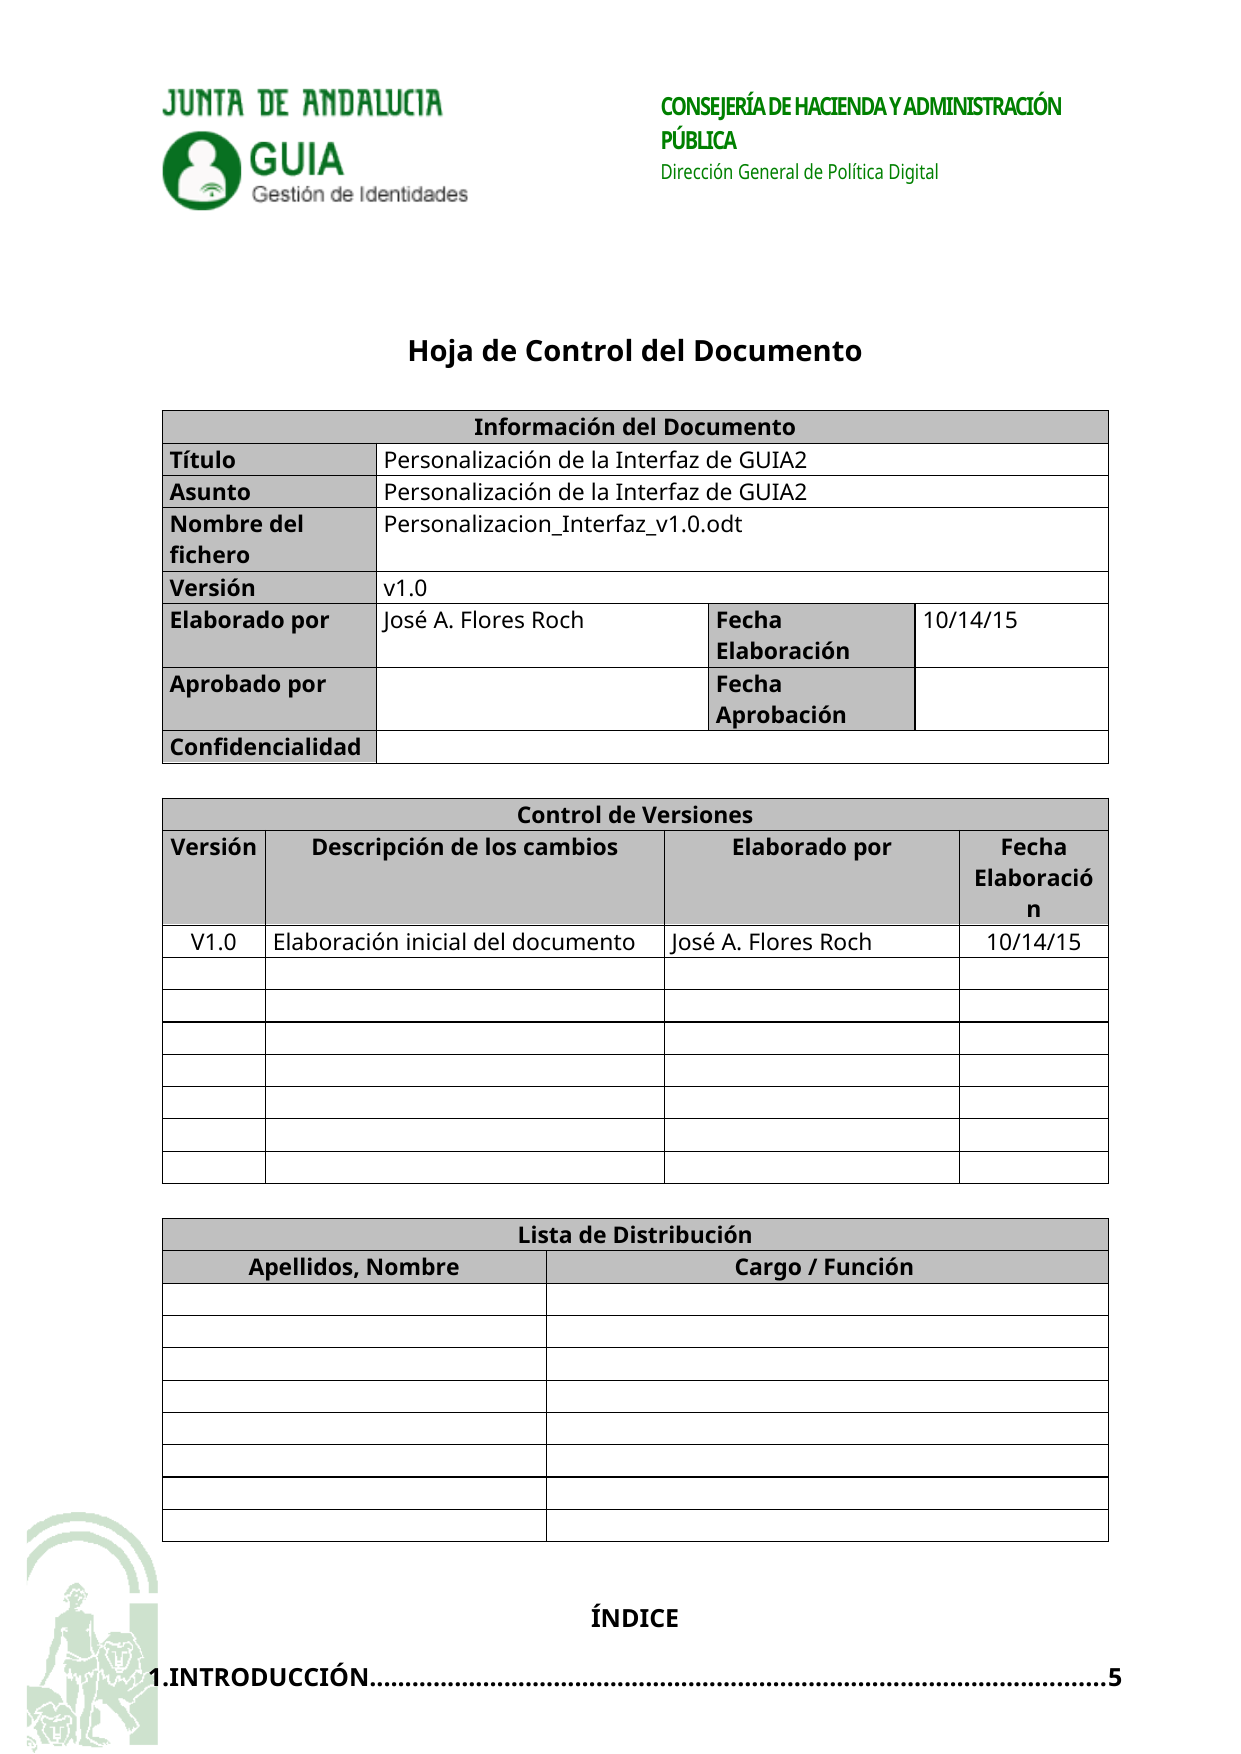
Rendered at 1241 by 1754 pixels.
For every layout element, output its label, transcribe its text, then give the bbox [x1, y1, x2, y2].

table_cell [163, 1381, 546, 1412]
table_cell [547, 1510, 1108, 1541]
table_cell [547, 1381, 1108, 1412]
table_cell Elaborado por [665, 831, 959, 924]
table_cell Fecha Elaboración [709, 604, 914, 667]
table_cell [960, 958, 1108, 989]
table_cell [163, 1348, 546, 1379]
picture [147, 82, 498, 225]
table_cell [916, 668, 1108, 730]
table_cell 14/10/15 [916, 604, 1108, 667]
table_cell [665, 1087, 959, 1118]
table_header Lista de Distribución [163, 1219, 1108, 1250]
table_cell [665, 1119, 959, 1151]
table_cell V1.0 [163, 926, 265, 957]
table_cell [547, 1413, 1108, 1444]
subtitle ÍNDICE [161, 1601, 1122, 1635]
table_cell Apellidos, Nombre [163, 1251, 546, 1283]
table_cell [163, 1413, 546, 1444]
table_cell [665, 1023, 959, 1054]
table_cell [547, 1316, 1108, 1347]
table_cell [547, 1348, 1108, 1379]
table_cell José A. Flores Roch [665, 926, 959, 957]
table_cell [266, 990, 664, 1021]
table_cell Personalizacion_Interfaz_v1.0.odt [377, 508, 1108, 571]
table_cell Cargo / Función [547, 1251, 1108, 1283]
table_cell [163, 1023, 265, 1054]
table_cell [377, 668, 708, 730]
table_cell Elaborado por [163, 604, 376, 667]
table_cell [665, 990, 959, 1021]
table_cell José A. Flores Roch [377, 604, 708, 667]
table_cell [163, 1445, 546, 1476]
table_cell [163, 1152, 265, 1183]
picture [26, 1511, 159, 1753]
table_header Información del Documento [163, 411, 1108, 443]
table_cell Versión [163, 831, 265, 924]
table_cell Descripción de los cambios [266, 831, 664, 924]
table_cell [547, 1284, 1108, 1315]
table_cell [960, 1119, 1108, 1151]
table_cell [960, 1023, 1108, 1054]
table_cell [163, 1119, 265, 1151]
table_cell [266, 1023, 664, 1054]
table_cell Elaboración inicial del documento [266, 926, 664, 957]
table_cell [163, 1510, 546, 1541]
table_cell [665, 1055, 959, 1086]
table_cell [163, 1087, 265, 1118]
table_cell [163, 1316, 546, 1347]
table_cell Aprobado por [163, 668, 376, 730]
table_cell [266, 1152, 664, 1183]
table_cell [266, 1055, 664, 1086]
table_cell [960, 1152, 1108, 1183]
table_cell [960, 1055, 1108, 1086]
table_cell Versión [163, 572, 376, 603]
table_cell [163, 990, 265, 1021]
table_cell [960, 1087, 1108, 1118]
table_cell Personalización de la Interfaz de GUIA2 [377, 476, 1108, 507]
table_cell Asunto [163, 476, 376, 507]
table_cell [266, 958, 664, 989]
table_cell [163, 1478, 546, 1509]
table_cell Confidencialidad [163, 731, 376, 762]
table_cell Fecha Aprobación [709, 668, 914, 730]
table_cell [547, 1478, 1108, 1509]
table_cell Personalización de la Interfaz de GUIA2 [377, 444, 1108, 475]
table_cell [665, 1152, 959, 1183]
table_cell [377, 731, 1108, 762]
table_cell [960, 990, 1108, 1021]
table_header Control de Versiones [163, 799, 1108, 830]
table_cell [547, 1445, 1108, 1476]
table_cell [665, 958, 959, 989]
table_cell [266, 1087, 664, 1118]
table_cell Nombre del fichero [163, 508, 376, 571]
table_cell [163, 958, 265, 989]
table_cell [266, 1119, 664, 1151]
table_cell 14/10/15 [960, 926, 1108, 957]
table_cell Título [163, 444, 376, 475]
text 1.INTRODUCCIÓN 5 [161, 1660, 1122, 1694]
table_cell [163, 1055, 265, 1086]
table_cell Fecha Elaboración [960, 831, 1108, 924]
title Hoja de Control del Documento [148, 330, 1122, 370]
table_cell v1.0 [377, 572, 1108, 603]
table_cell [163, 1284, 546, 1315]
